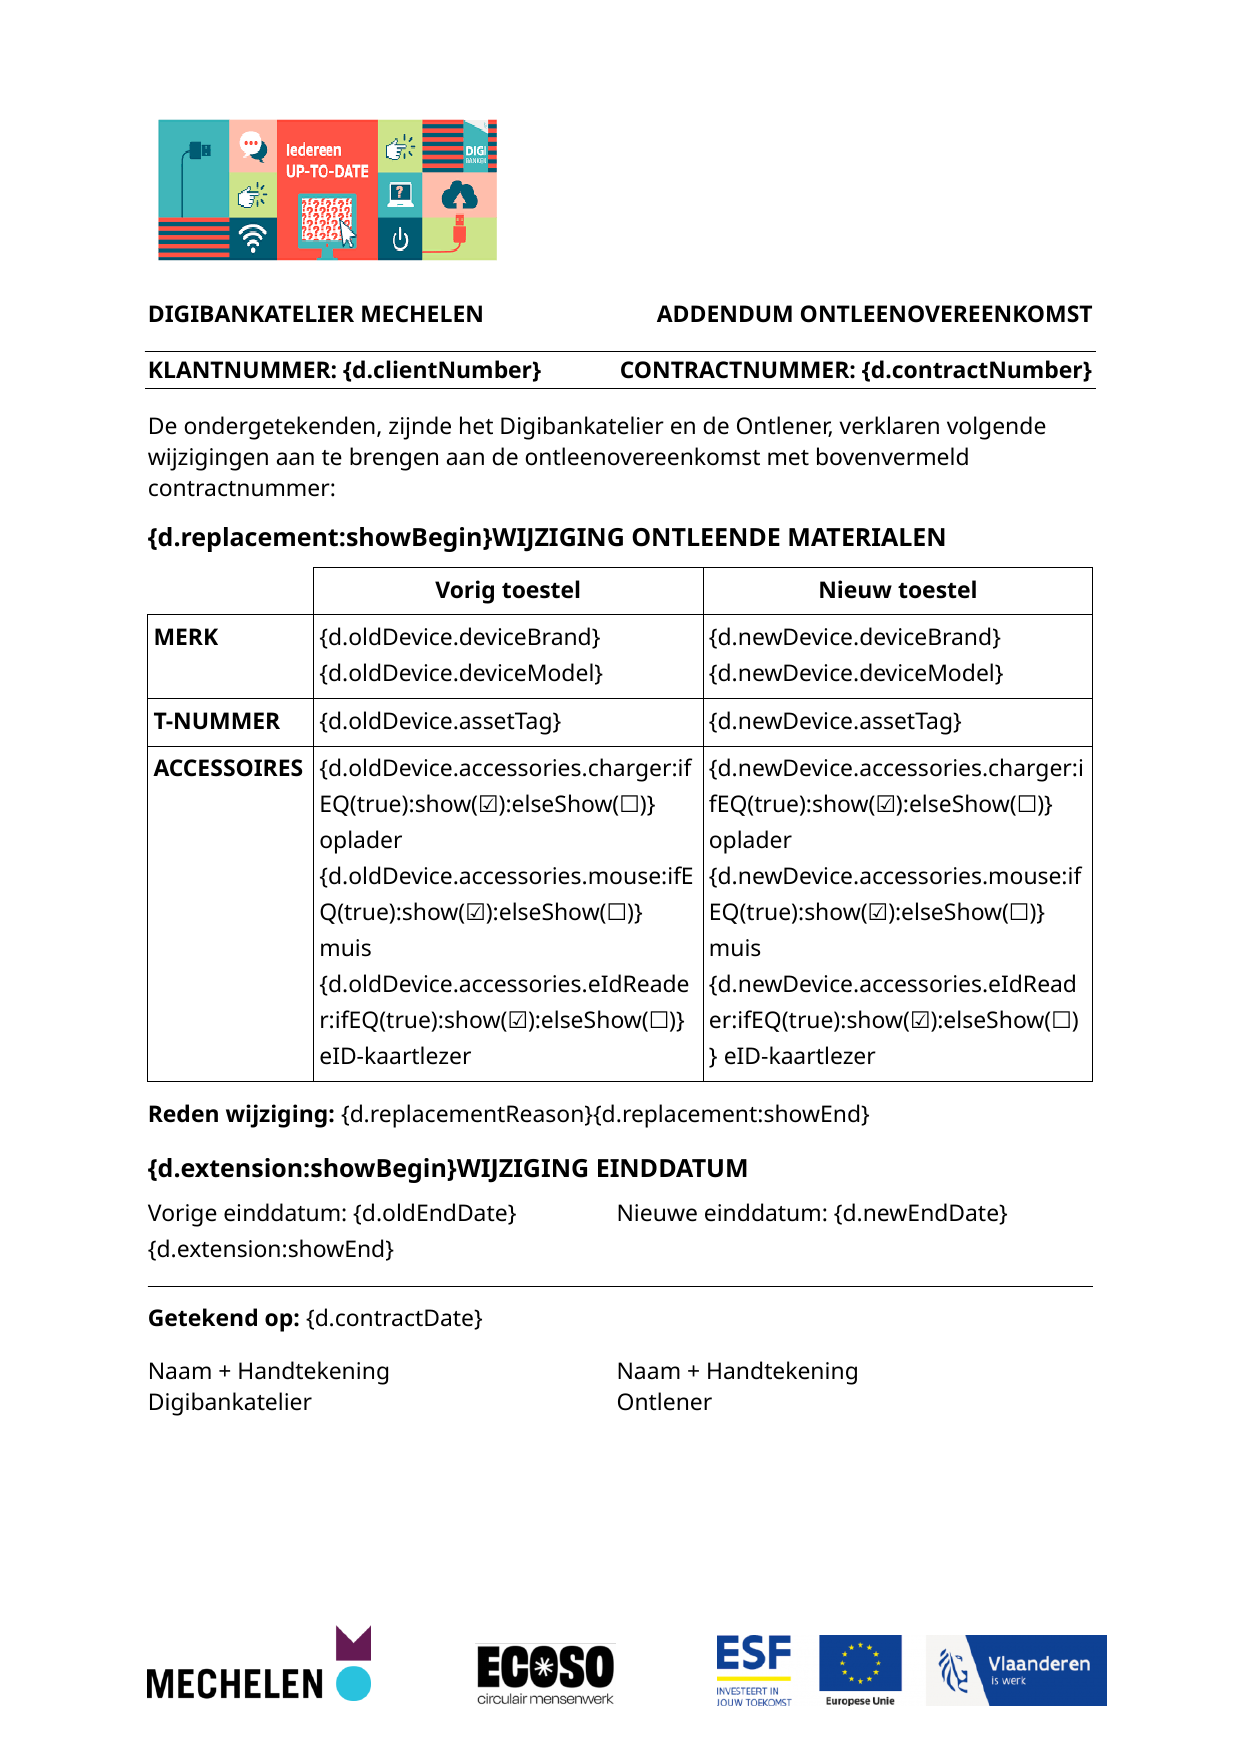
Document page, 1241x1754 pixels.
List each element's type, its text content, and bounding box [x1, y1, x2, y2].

table_cell MERK [148, 615, 313, 698]
picture [147, 1625, 371, 1701]
table_cell {d.newDevice.assetTag} [704, 699, 1092, 746]
text {d.extension:showBegin}WIJZIGING EINDDATUM [148, 1151, 1093, 1184]
list Reden wijziging: {d.replacementReason}{d.replacement:showEnd} [148, 1098, 1093, 1129]
text Naam + Handtekening Naam + Handtekening Digibankatelier Ontlener [148, 1355, 1093, 1417]
table_cell {d.newDevice.accessories.charger:ifEQ(true):show(☑):elseShow(☐)} oplader {d.newDevice.accessories.mouse:ifEQ(true):show(☑):elseShow(☐)} muis {d.newDevice.accessories.eIdReader:ifEQ(true):show(☑):elseShow(☐)} eID-kaartlezer [704, 747, 1092, 1081]
table_header Nieuw toestel [704, 568, 1092, 614]
text KLANTNUMMER: {d.clientNumber} CONTRACTNUMMER: {d.contractNumber} [144, 352, 1096, 388]
table_cell T-NUMMER [148, 699, 313, 746]
table_header [148, 567, 313, 614]
list Vorige einddatum: {d.oldEndDate} Nieuwe einddatum: {d.newEndDate}{d.extension:showEnd} [148, 1197, 1093, 1264]
text {d.replacement:showBegin}WIJZIGING ONTLEENDE MATERIALEN [148, 520, 1093, 554]
picture [717, 1635, 1107, 1706]
text DIGIBANKATELIER MECHELEN ADDENDUM ONTLEENOVEREENKOMST [148, 298, 1093, 329]
table_cell {d.oldDevice.assetTag} [314, 699, 703, 746]
table_cell {d.oldDevice.deviceBrand} {d.oldDevice.deviceModel} [314, 615, 703, 698]
picture [475, 1604, 616, 1745]
table_header Vorig toestel [314, 568, 703, 614]
table_cell ACCESSOIRES [148, 747, 313, 1081]
picture [147, 105, 507, 277]
text Getekend op: {d.contractDate} [148, 1287, 1093, 1333]
table_cell {d.oldDevice.accessories.charger:ifEQ(true):show(☑):elseShow(☐)} oplader {d.oldDevice.accessories.mouse:ifEQ(true):show(☑):elseShow(☐)} muis {d.oldDevice.accessories.eIdReader:ifEQ(true):show(☑):elseShow(☐)} eID-kaartlezer [314, 747, 703, 1081]
text De ondergetekenden, zijnde het Digibankatelier en de Ontlener, verklaren volgende wijzigingen aan te brengen aan de ontleenovereenkomst met bovenvermeld contractnummer: [148, 410, 1093, 503]
table_cell {d.newDevice.deviceBrand} {d.newDevice.deviceModel} [704, 615, 1092, 698]
